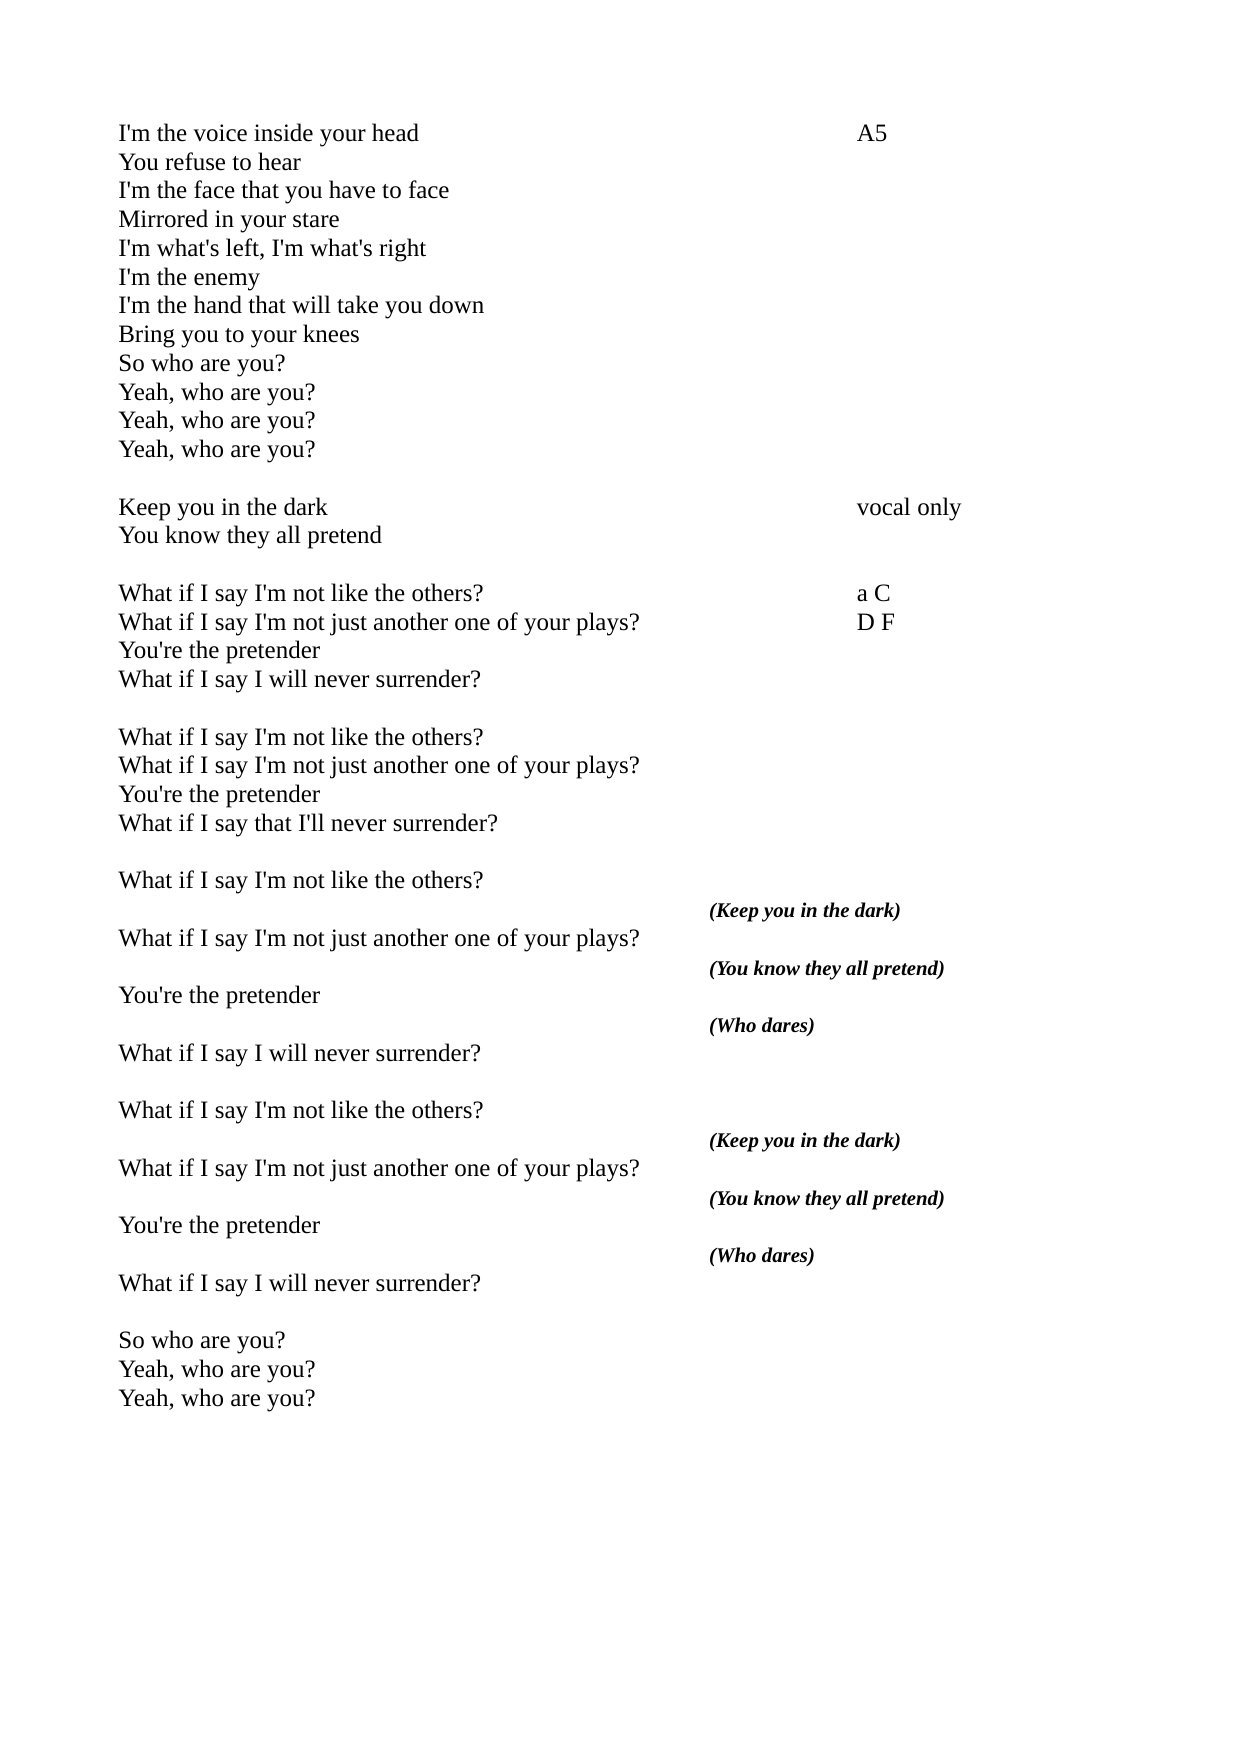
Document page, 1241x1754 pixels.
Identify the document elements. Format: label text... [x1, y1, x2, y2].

text I'm the hand that will take you down Bring you to your knees [118, 291, 1122, 348]
text You know they all pretend [118, 521, 1122, 549]
text What if I say I'm not like the others? What if I say I'm not just another one of your plays? You're the pretender What if I say that I'll never surrender? [118, 693, 1122, 837]
text So who are you? Yeah, who are you? Yeah, who are you? [118, 1326, 1122, 1412]
text Keep you in the dark vocal only [118, 492, 1122, 521]
text So who are you? Yeah, who are you? Yeah, who are you? Yeah, who are you? [118, 348, 1122, 463]
text What if I say I'm not like the others? (Keep you in the dark) What if I say I'm not just another one of your plays? (You know they all pretend) You're the pretender (Who dares) What if I say I will never surrender? [118, 1096, 1122, 1297]
text What if I say I'm not like the others? (Keep you in the dark) What if I say I'm not just another one of your plays? (You know they all pretend) You're the pretender (Who dares) What if I say I will never surrender? [118, 866, 1122, 1067]
text What if I say I'm not like the others? a C What if I say I'm not just another one of your plays? D F You're the pretender What if I say I will never surrender? [118, 578, 1122, 693]
text I'm the voice inside your head A5 You refuse to hear I'm the face that you have to face Mirrored in your stare I'm what's left, I'm what's right I'm the enemy [118, 118, 1122, 291]
